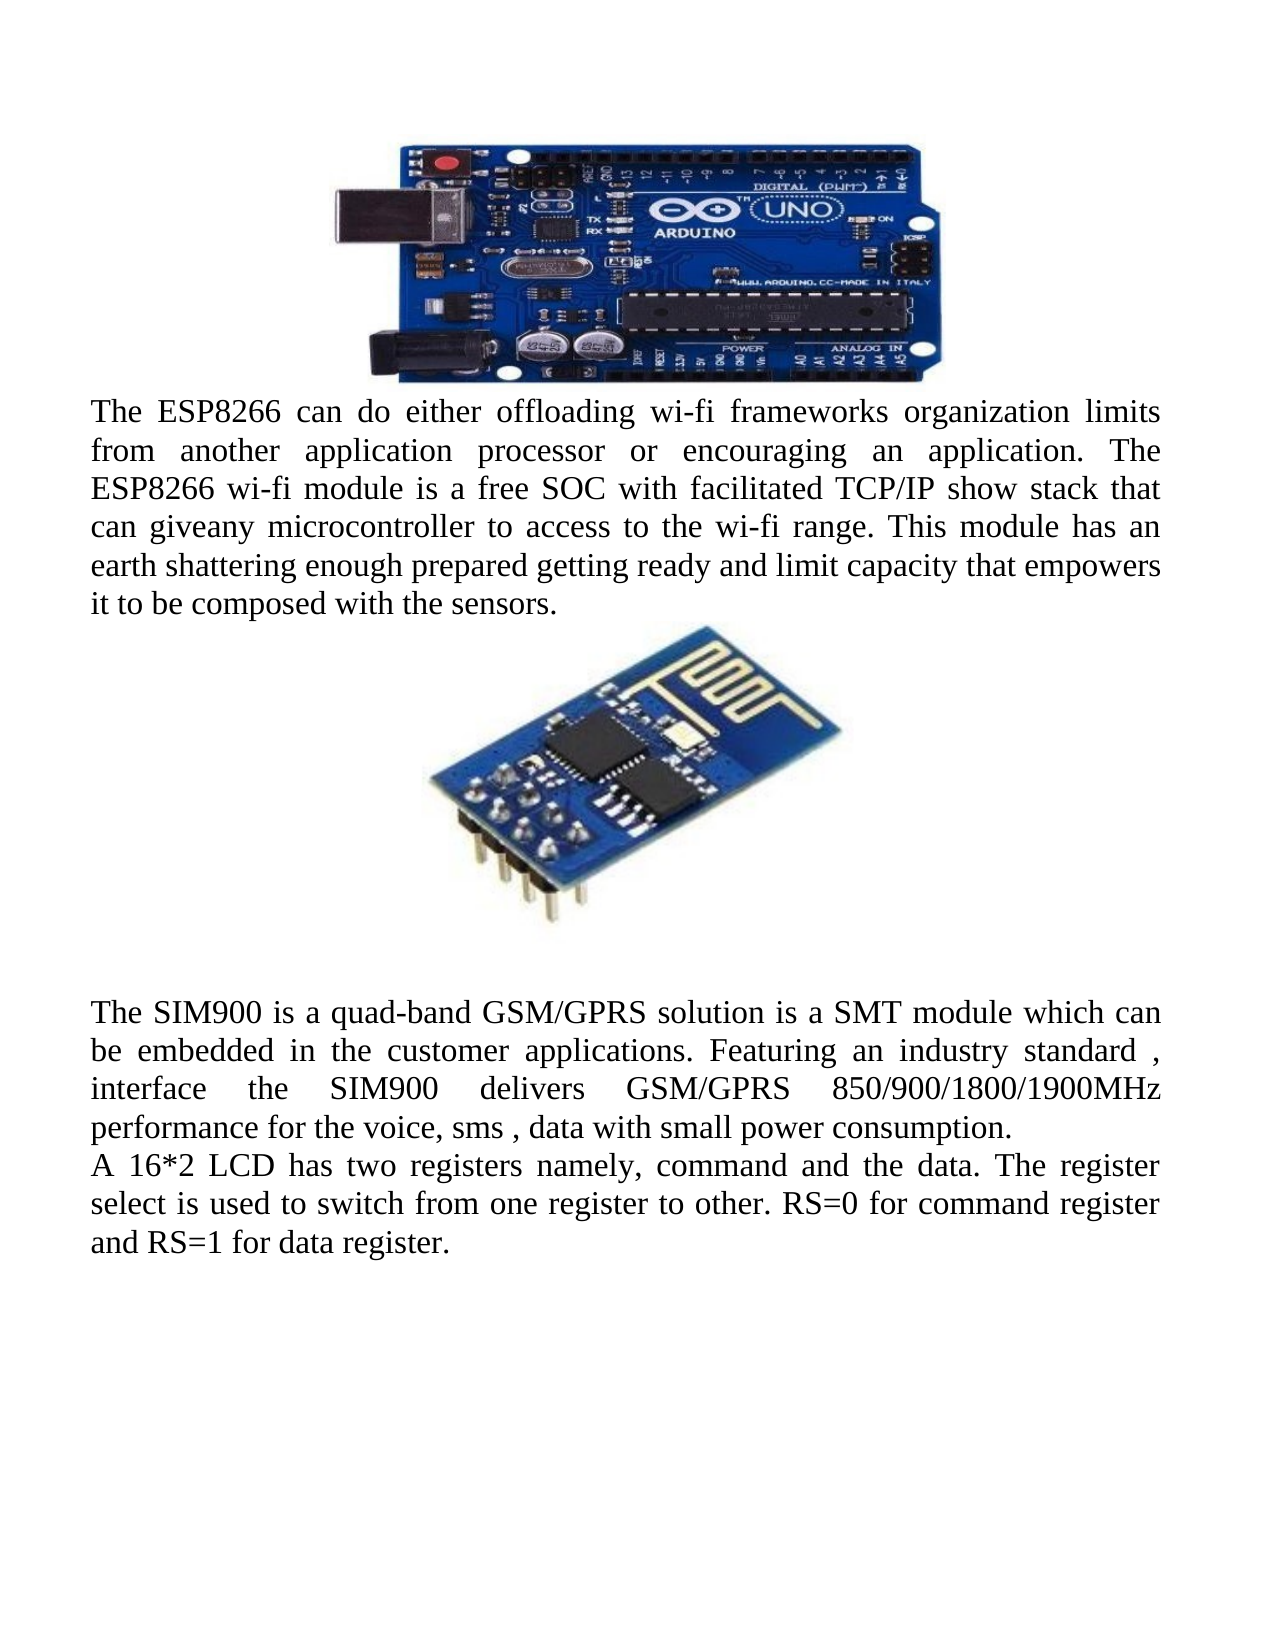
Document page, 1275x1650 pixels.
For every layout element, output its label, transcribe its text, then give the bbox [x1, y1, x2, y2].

text The ESP8266 can do either offloading wi-fi frameworks organization limits from another application processor or encouraging an application. The ESP8266 wi-fi module is a free SOC with facilitated TCP/IP show stack that can giveany microcontroller to access to the wi-fi range. This module has an earth shattering enough prepared getting ready and limit capacity that empowers it to be composed with the sensors. [90, 392, 1162, 622]
text The SIM900 is a quad-band GSM/GPRS solution is a SMT module which can be embedded in the customer applications. Featuring an industry standard , interface the SIM900 delivers GSM/GPRS 850/900/1800/1900MHz performance for the voice, sms , data with small power consumption. [90, 992, 1162, 1145]
text A 16*2 LCD has two registers namely, command and the data. The register select is used to switch from one register to other. RS=0 for command register and RS=1 for data register. [90, 1145, 1162, 1260]
